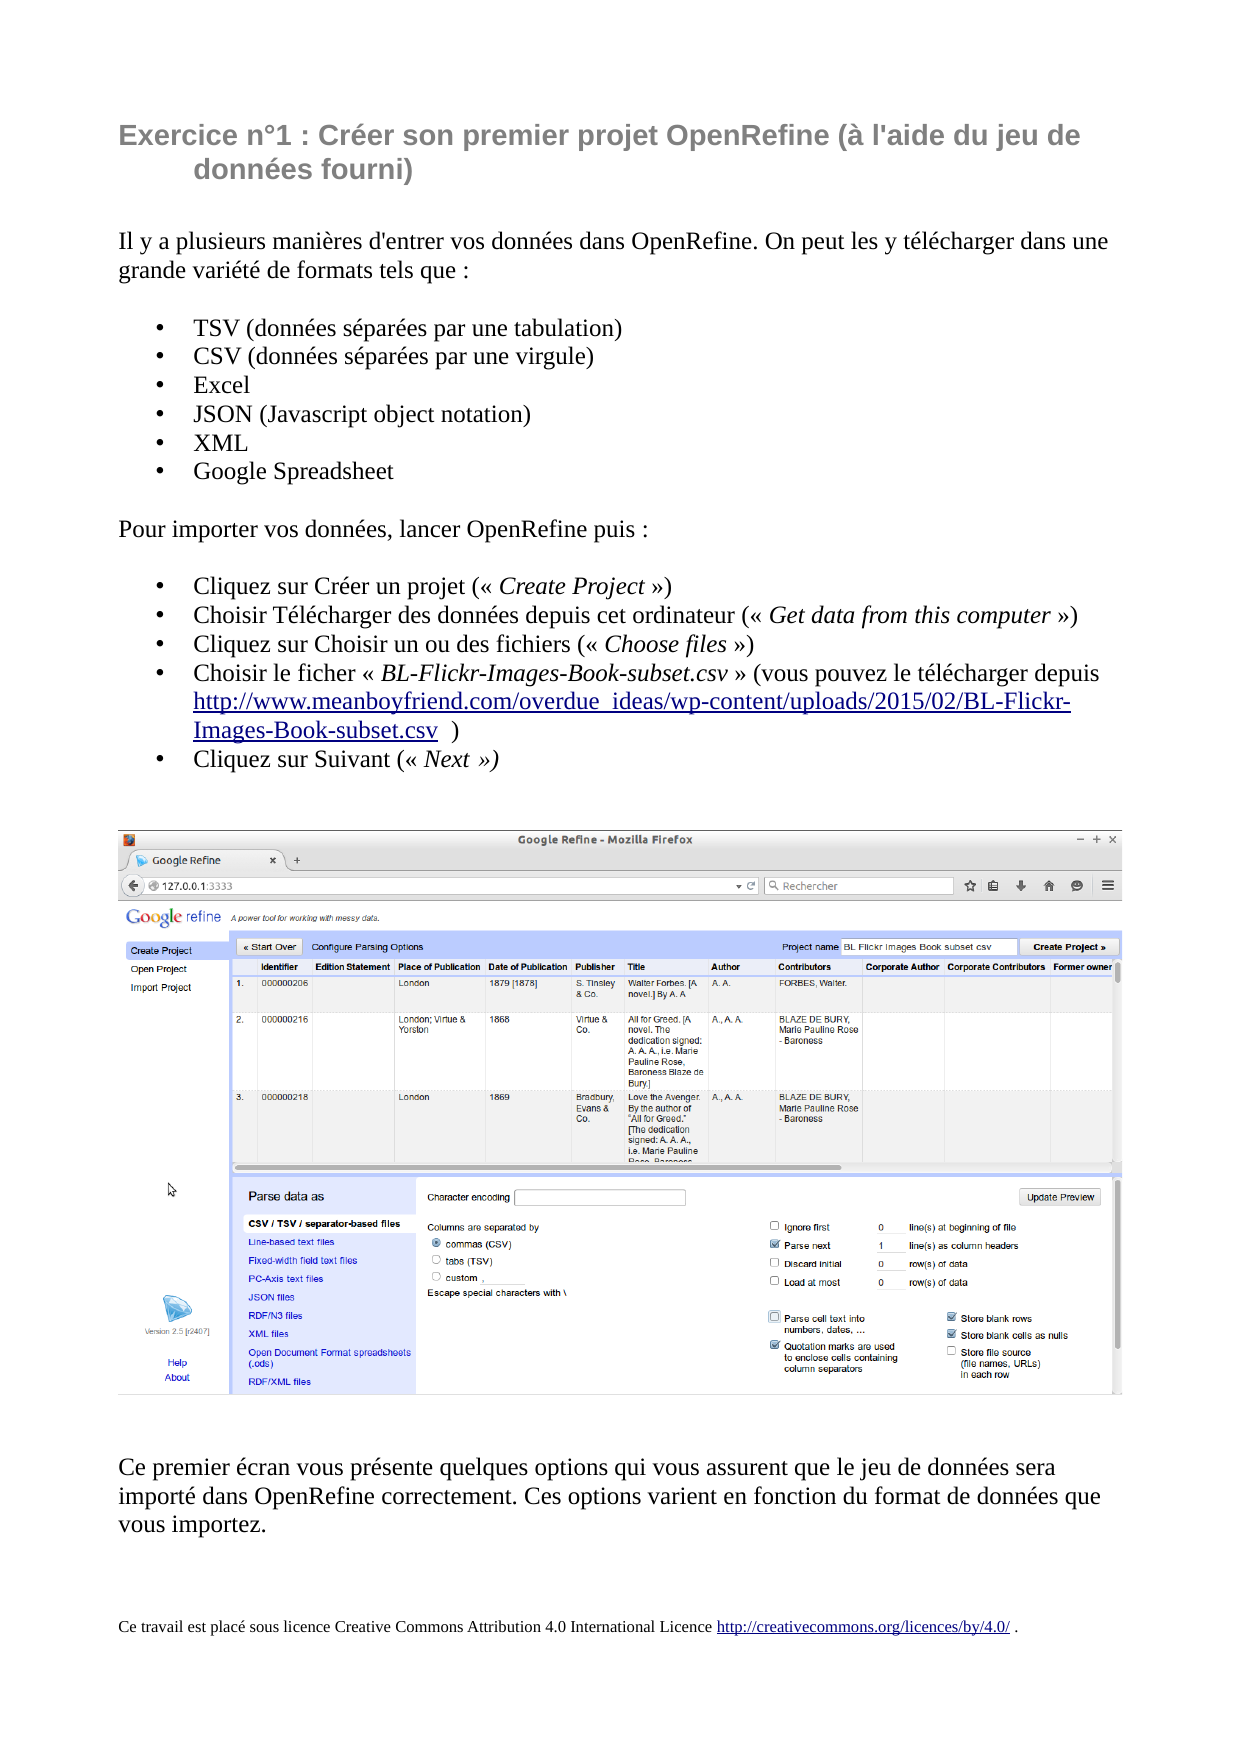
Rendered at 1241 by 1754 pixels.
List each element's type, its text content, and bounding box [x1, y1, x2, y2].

list TSV (données séparées par une tabulation) [156, 313, 1122, 341]
text Pour importer vos données, lancer OpenRefine puis : [118, 514, 1122, 543]
list Choisir le ficher « BL-Flickr-Images-Book-subset.csv » (vous pouvez le télécharger depuis http://www.meanboyfriend.com/overdue_ideas/wp-content/uploads/2015/02/BL-Flickr-Images-Book-subset.csv ) [156, 658, 1122, 744]
list CSV (données séparées par une virgule) [156, 341, 1122, 370]
list Excel [156, 370, 1122, 399]
list Cliquez sur Créer un projet (« Create Project ») [156, 571, 1122, 600]
list Cliquez sur Suivant (« Next ») [156, 744, 1122, 773]
list Cliquez sur Choisir un ou des fichiers (« Choose files ») [156, 629, 1122, 658]
picture [118, 830, 1123, 1395]
list Choisir Télécharger des données depuis cet ordinateur (« Get data from this computer ») [156, 600, 1122, 629]
list XML [156, 428, 1122, 456]
text Il y a plusieurs manières d'entrer vos données dans OpenRefine. On peut les y télécharger dans une grande variété de formats tels que : [118, 226, 1122, 284]
text Ce premier écran vous présente quelques options qui vous assurent que le jeu de données sera importé dans OpenRefine correctement. Ces options varient en fonction du format de données que vous importez. [118, 1452, 1122, 1538]
list JSON (Javascript object notation) [156, 399, 1122, 428]
subtitle Exercice n°1 : Créer son premier projet OpenRefine (à l'aide du jeu de données fourni) [118, 118, 1122, 185]
list Google Spreadsheet [156, 456, 1122, 485]
